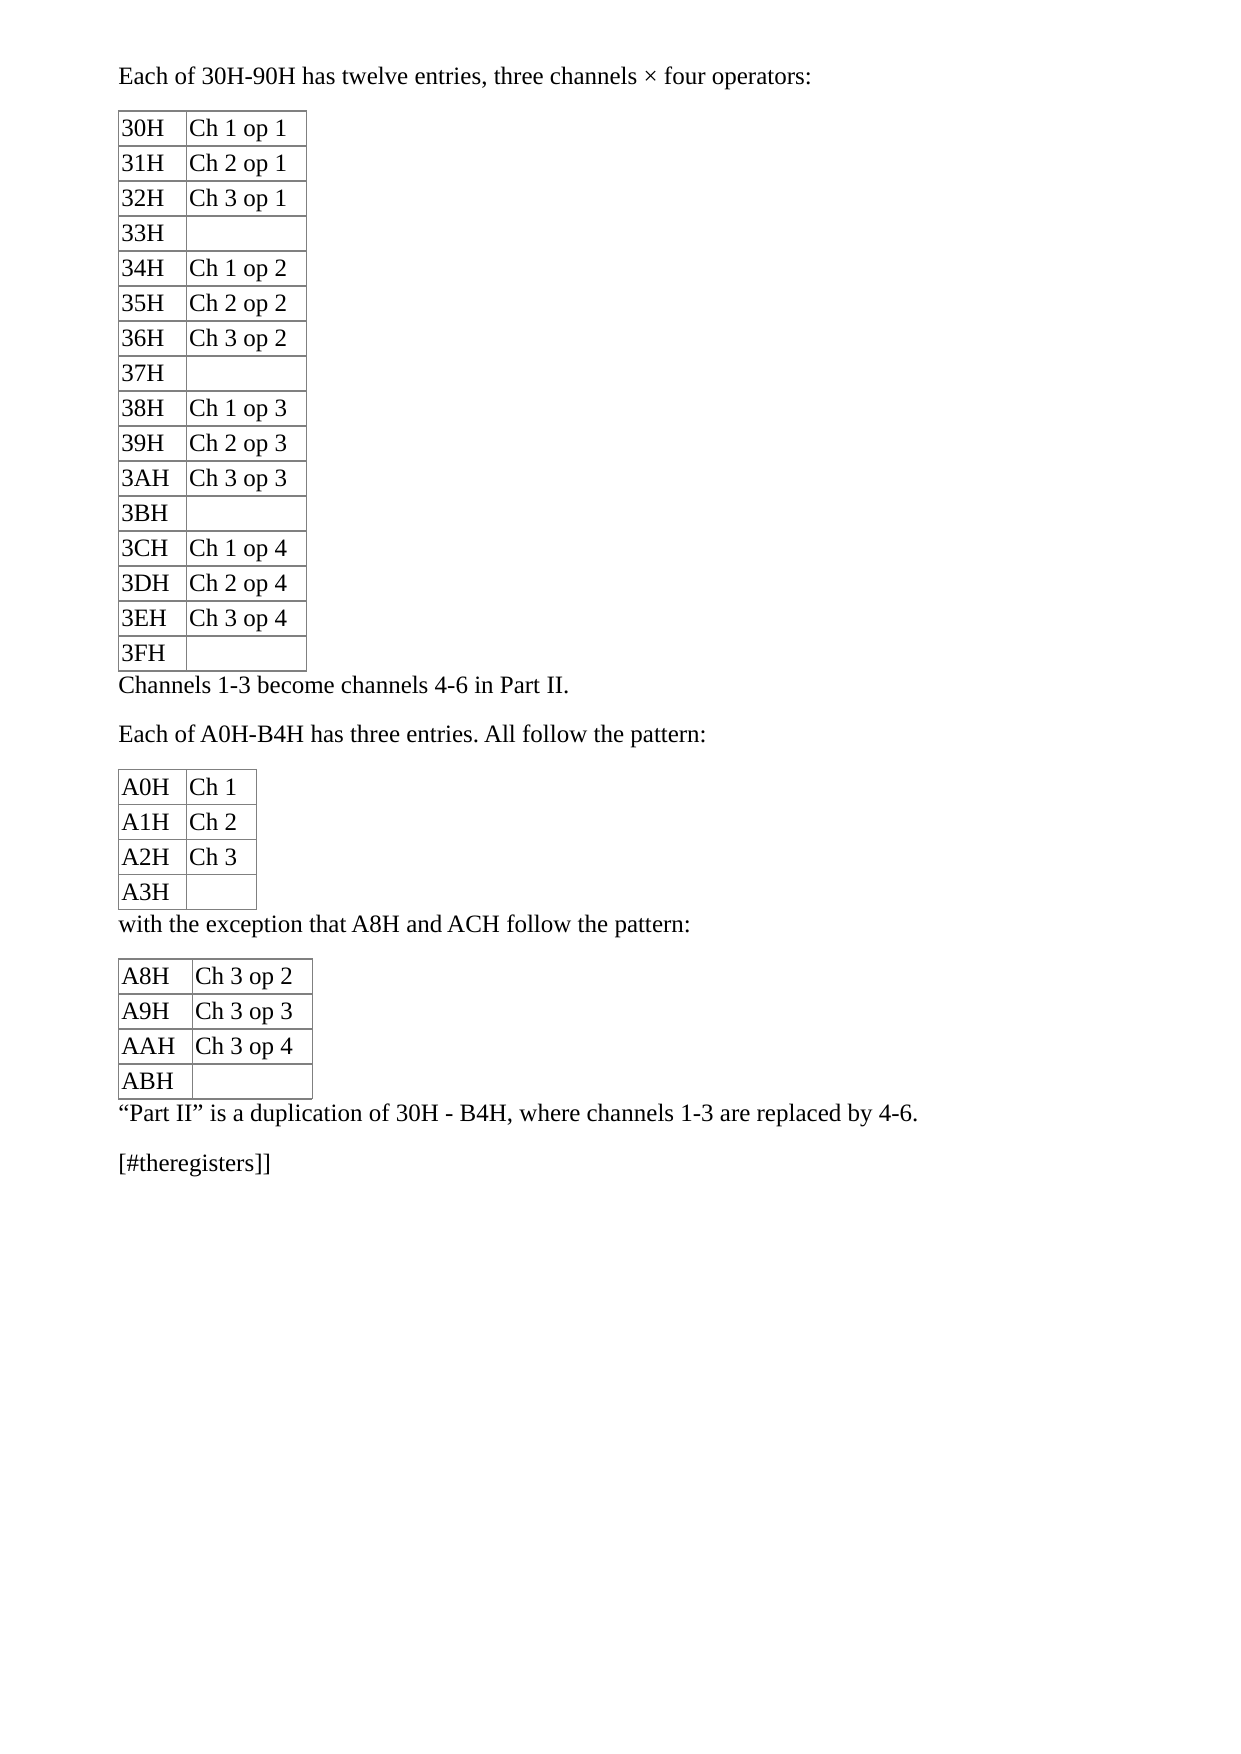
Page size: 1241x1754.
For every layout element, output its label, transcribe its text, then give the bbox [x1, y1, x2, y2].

table_cell 35H [119, 287, 186, 320]
table_cell 39H [119, 427, 186, 460]
text with the exception that A8H and ACH follow the pattern: [118, 909, 1122, 938]
table_cell Ch 3 op 3 [187, 462, 306, 495]
table_cell 3EH [119, 602, 186, 635]
table_cell Ch 1 op 4 [187, 532, 306, 565]
table_cell 36H [119, 322, 186, 355]
table_cell Ch 2 [187, 805, 256, 839]
text [#theregisters]] [118, 1148, 1122, 1176]
table_cell Ch 3 op 2 [187, 322, 306, 355]
table_cell [187, 497, 306, 530]
table_cell Ch 2 op 2 [187, 287, 306, 320]
table_cell 3BH [119, 497, 186, 530]
table_cell 3FH [119, 637, 186, 670]
table_cell Ch 1 op 3 [187, 392, 306, 425]
table_header Ch 1 [187, 770, 256, 804]
text Each of A0H-B4H has three entries. All follow the pattern: [118, 719, 1122, 748]
table_cell 34H [119, 252, 186, 285]
table_cell Ch 1 op 2 [187, 252, 306, 285]
table_cell [187, 357, 306, 390]
table_cell 3DH [119, 567, 186, 600]
table_header Ch 1 op 1 [187, 112, 306, 145]
table_cell Ch 2 op 1 [187, 147, 306, 180]
table_cell Ch 3 op 4 [193, 1030, 312, 1063]
table_cell A3H [119, 875, 186, 909]
table_cell 32H [119, 182, 186, 215]
table_cell [187, 637, 306, 670]
table_cell ABH [119, 1065, 192, 1098]
table_cell A1H [119, 805, 186, 839]
table_cell 38H [119, 392, 186, 425]
table_cell AAH [119, 1030, 192, 1063]
table_cell 31H [119, 147, 186, 180]
table_cell Ch 3 op 1 [187, 182, 306, 215]
table_cell 37H [119, 357, 186, 390]
table_cell [187, 875, 256, 909]
table_cell [187, 217, 306, 250]
table_cell 33H [119, 217, 186, 250]
table_cell Ch 2 op 3 [187, 427, 306, 460]
table_header 30H [119, 112, 186, 145]
table_cell Ch 3 op 3 [193, 995, 312, 1028]
table_cell Ch 2 op 4 [187, 567, 306, 600]
table_cell 3AH [119, 462, 186, 495]
table_cell Ch 3 [187, 840, 256, 874]
text Channels 1-3 become channels 4-6 in Part II. [118, 671, 1122, 699]
table_cell A9H [119, 995, 192, 1028]
table_cell 3CH [119, 532, 186, 565]
table_header A0H [119, 770, 186, 804]
table_cell Ch 3 op 4 [187, 602, 306, 635]
table_cell [193, 1065, 312, 1098]
text “Part II” is a duplication of 30H - B4H, where channels 1-3 are replaced by 4-6. [118, 1098, 1122, 1127]
table_header Ch 3 op 2 [193, 960, 312, 993]
text Each of 30H-90H has twelve entries, three channels × four operators: [118, 61, 1122, 90]
table_header A8H [119, 960, 192, 993]
table_cell A2H [119, 840, 186, 874]
